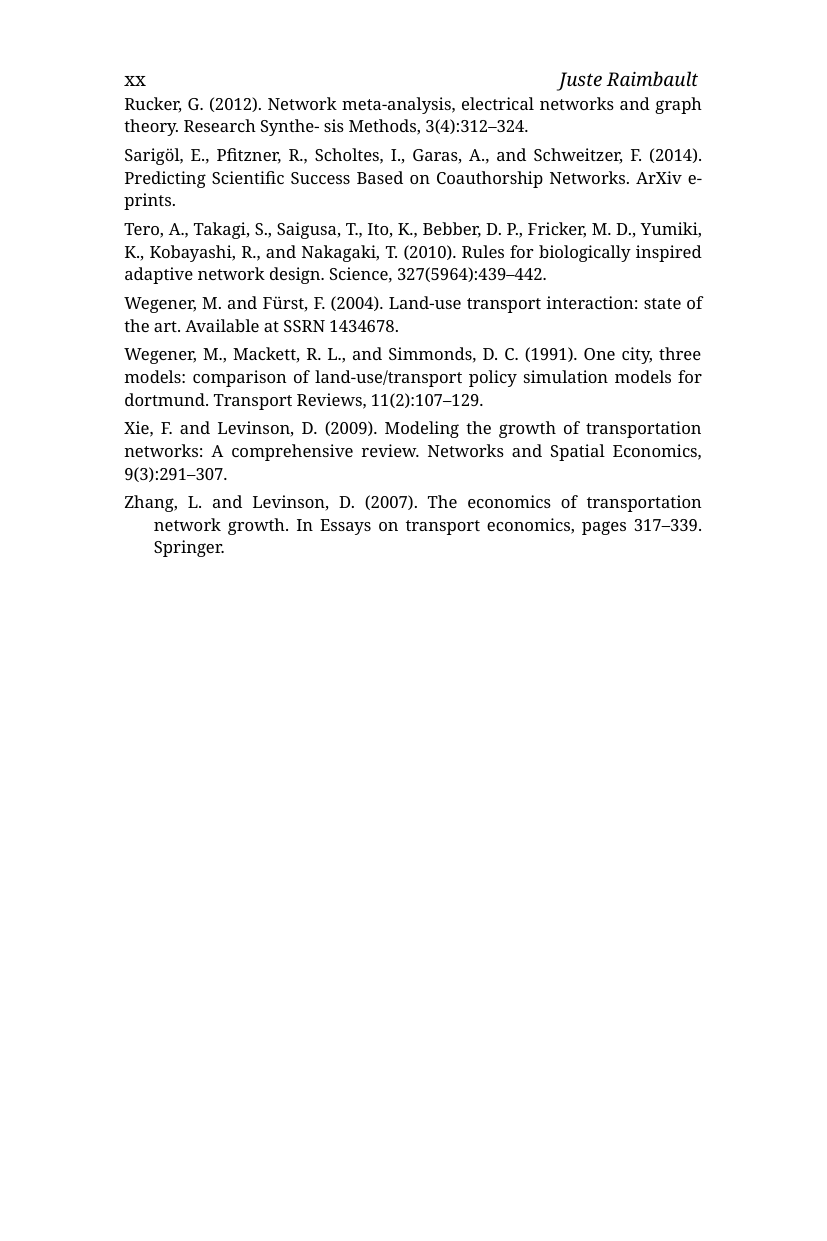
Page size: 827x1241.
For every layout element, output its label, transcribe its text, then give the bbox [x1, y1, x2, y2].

text Rucker, G. (2012). Network meta-analysis, electrical networks and graph theory. Research Synthe- sis Methods, 3(4):312–324. [124, 92, 703, 138]
text Tero, A., Takagi, S., Saigusa, T., Ito, K., Bebber, D. P., Fricker, M. D., Yumiki, K., Kobayashi, R., and Nakagaki, T. (2010). Rules for biologically inspired adaptive network design. Science, 327(5964):439–442. [124, 217, 703, 286]
text Wegener, M., Mackett, R. L., and Simmonds, D. C. (1991). One city, three models: comparison of land-use/transport policy simulation models for dortmund. Transport Reviews, 11(2):107–129. [124, 343, 703, 411]
text Sarigöl, E., Pfitzner, R., Scholtes, I., Garas, A., and Schweitzer, F. (2014). Predicting Scientific Success Based on Coauthorship Networks. ArXiv e-prints. [124, 143, 703, 212]
text Zhang, L. and Levinson, D. (2007). The economics of transportation network growth. In Essays on transport economics, pages 317–339. Springer. [124, 491, 703, 559]
text Wegener, M. and Fürst, F. (2004). Land-use transport interaction: state of the art. Available at SSRN 1434678. [124, 291, 703, 337]
text Xie, F. and Levinson, D. (2009). Modeling the growth of transportation networks: A comprehensive review. Networks and Spatial Economics, 9(3):291–307. [124, 417, 703, 485]
